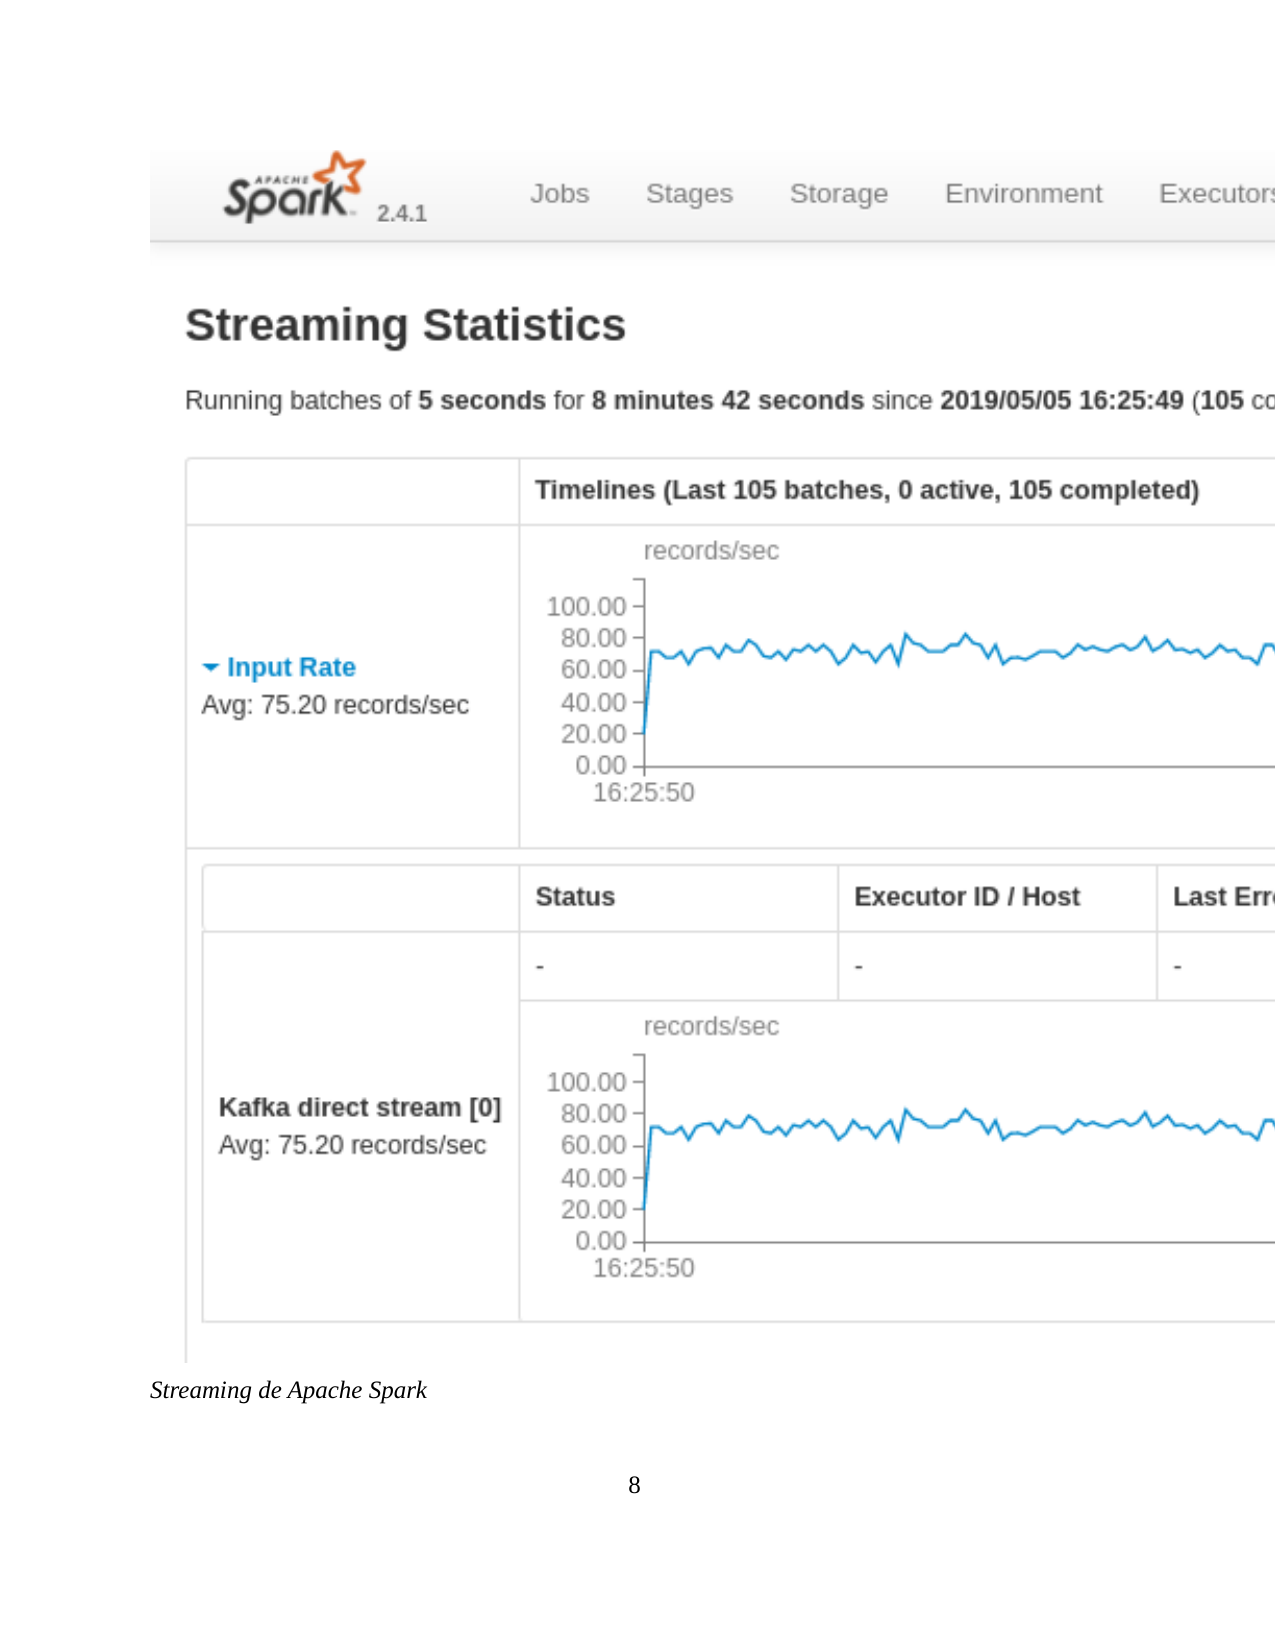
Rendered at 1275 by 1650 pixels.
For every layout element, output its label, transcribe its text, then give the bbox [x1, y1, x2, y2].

text Streaming de Apache Spark [150, 1375, 1125, 1404]
picture [150, 150, 1275, 1363]
